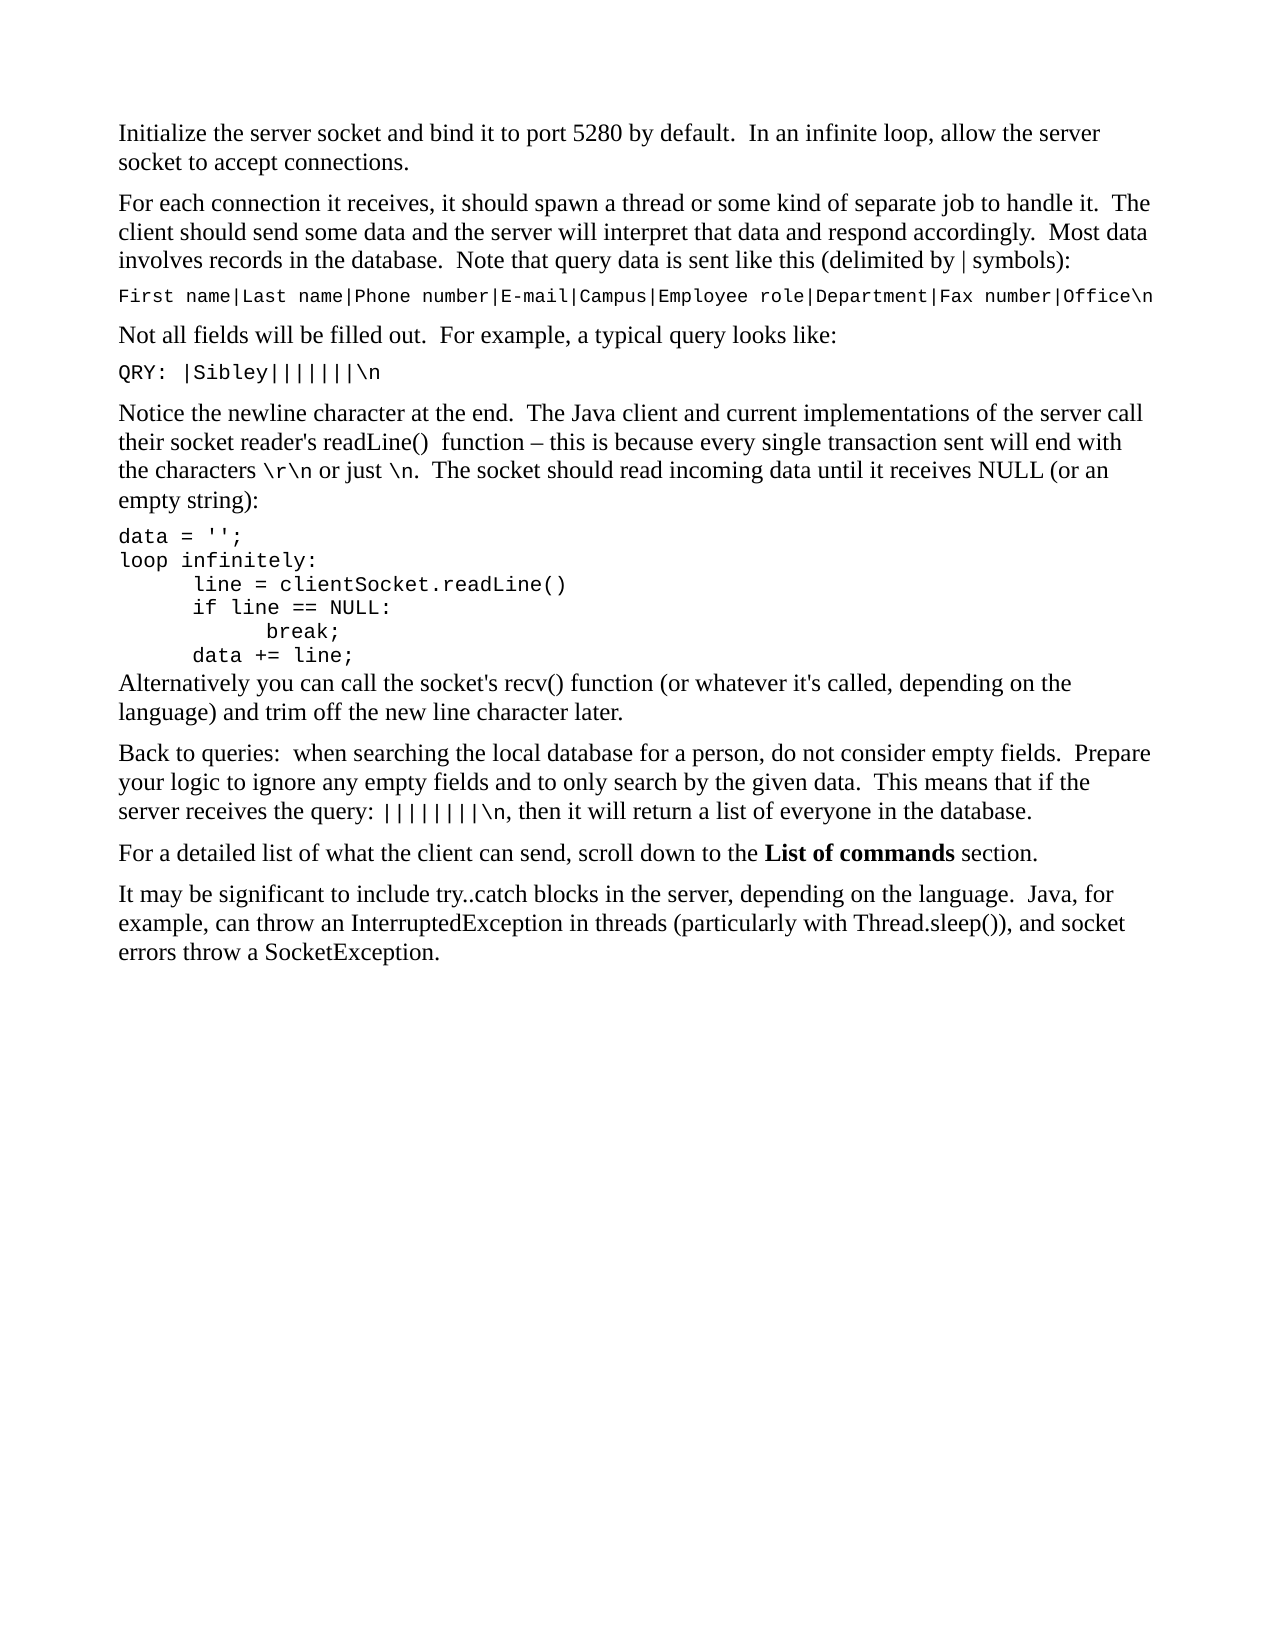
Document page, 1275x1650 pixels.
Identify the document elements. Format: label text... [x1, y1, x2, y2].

text First name|Last name|Phone number|E-mail|Campus|Employee role|Department|Fax number|Office\n [118, 287, 1157, 308]
text Notice the newline character at the end. The Java client and current implementations of the server call their socket reader's readLine() function – this is because every single transaction sent will end with the characters \r\n or just \n. The socket should read incoming data until it receives NULL (or an empty string): [118, 398, 1157, 514]
text Initialize the server socket and bind it to port 5280 by default. In an infinite loop, allow the server socket to accept connections. [118, 118, 1157, 176]
text Not all fields will be filled out. For example, a typical query looks like: [118, 321, 1157, 349]
text Back to queries: when searching the local database for a person, do not consider empty fields. Prepare your logic to ignore any empty fields and to only search by the given data. This means that if the server receives the query: ||||||||\n, then it will return a list of everyone in the database. [118, 738, 1157, 825]
text data = ''; loop infinitely: line = clientSocket.readLine() if line == NULL: break; data += line; Alternatively you can call the socket's recv() function (or whatever it's called, depending on the language) and trim off the new line character later. [118, 526, 1157, 726]
text QRY: |Sibley|||||||\n [118, 362, 1157, 386]
text For each connection it receives, it should spawn a thread or some kind of separate job to handle it. The client should send some data and the server will interpret that data and respond accordingly. Most data involves records in the database. Note that query data is sent like this (delimited by | symbols): [118, 188, 1157, 274]
text It may be significant to include try..catch blocks in the server, depending on the language. Java, for example, can throw an InterruptedException in threads (particularly with Thread.sleep()), and socket errors throw a SocketException. [118, 879, 1157, 965]
text For a detailed list of what the client can send, scroll down to the List of commands section. [118, 838, 1157, 867]
